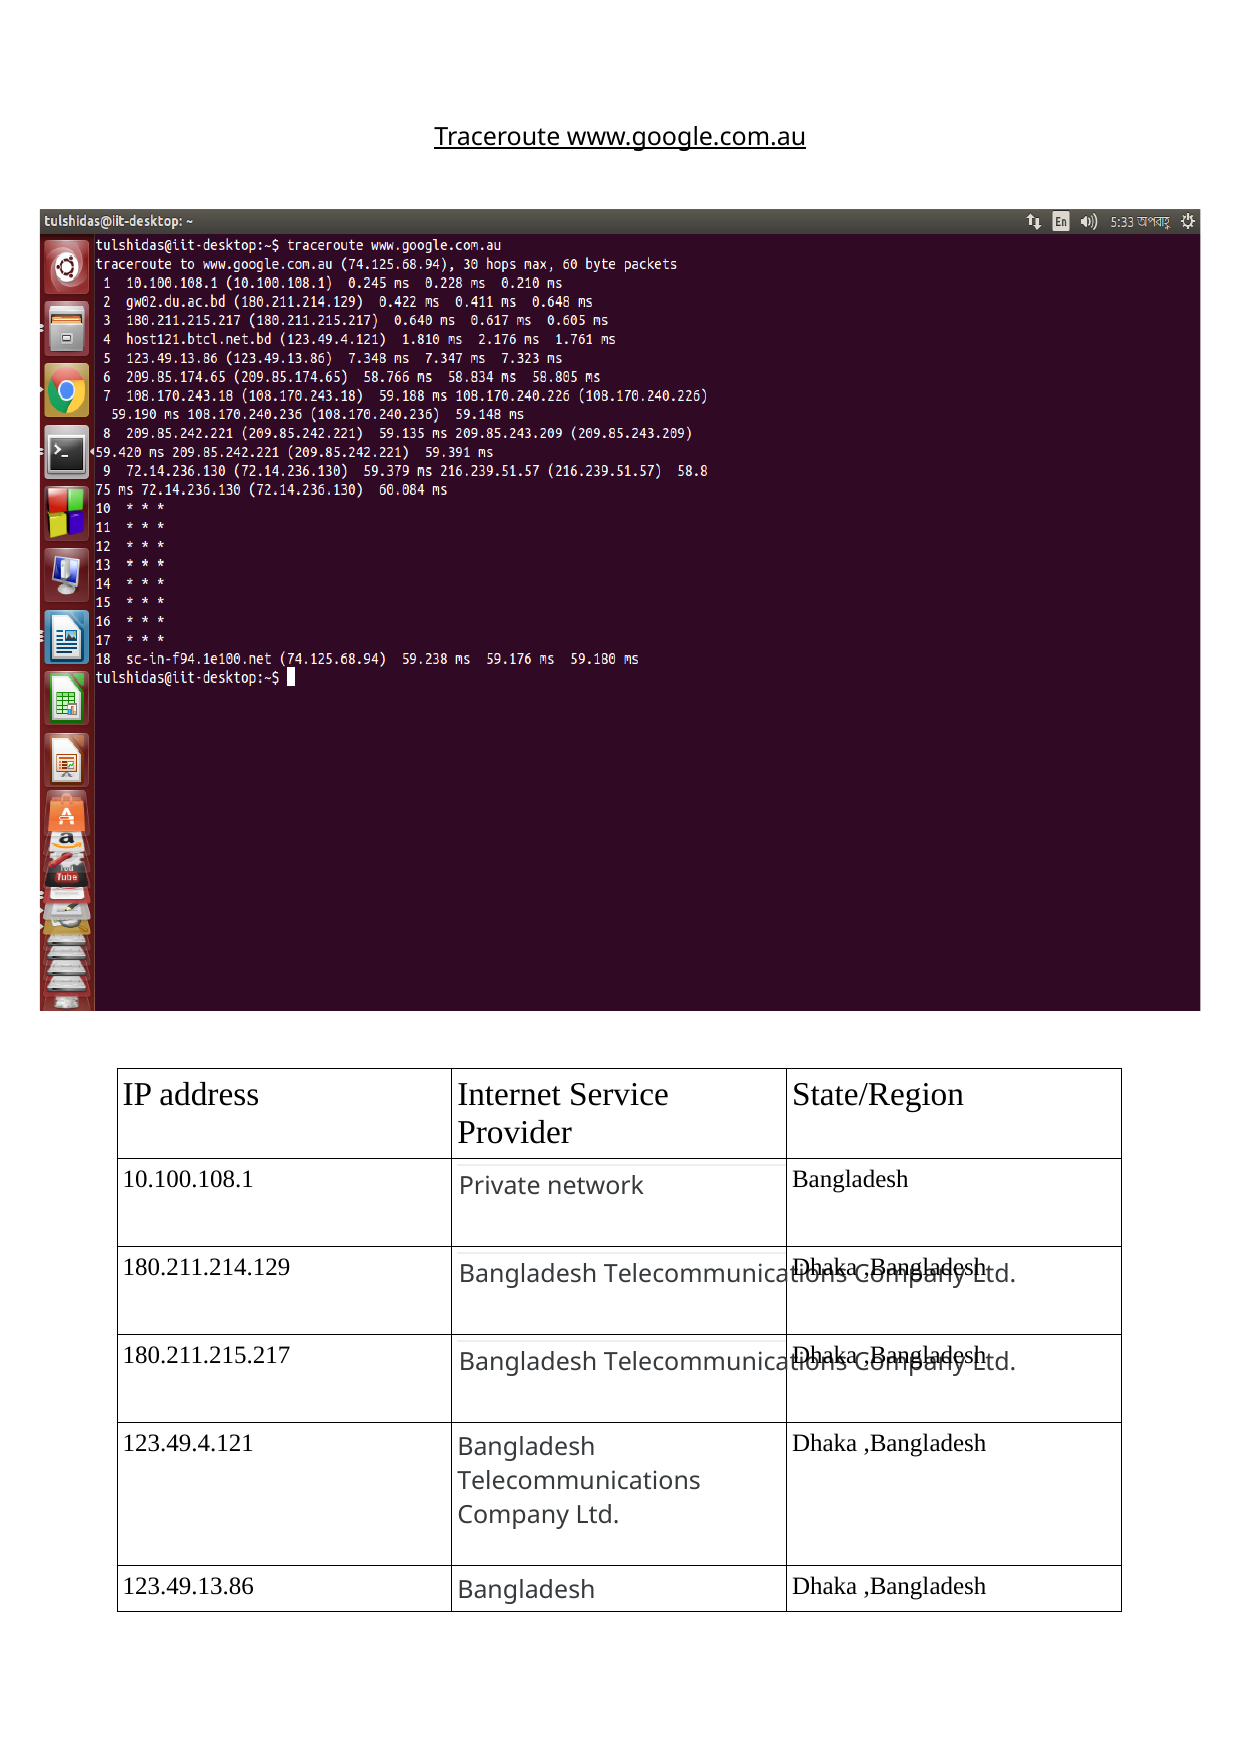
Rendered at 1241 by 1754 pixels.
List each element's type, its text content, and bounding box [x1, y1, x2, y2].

table_cell Dhaka ,Bangladesh [787, 1247, 1121, 1334]
table_cell Bangladesh [787, 1159, 1121, 1246]
table_cell Dhaka ,Bangladesh [787, 1566, 1121, 1611]
table_cell 180.211.215.217 [118, 1335, 451, 1422]
text Traceroute www.google.com.au [118, 118, 1122, 152]
table_cell [457, 1203, 786, 1240]
table_header Bangladesh Telecommunications Company Ltd. [457, 1254, 786, 1291]
table_cell Dhaka ,Bangladesh [787, 1335, 1121, 1422]
table_header Private network [457, 1166, 786, 1203]
table_cell [452, 1159, 786, 1246]
table_cell [452, 1335, 786, 1422]
table_cell Bangladesh [452, 1566, 786, 1611]
table_header Bangladesh Telecommunications Company Ltd. [457, 1342, 786, 1379]
table_cell 10.100.108.1 [118, 1159, 451, 1246]
table_cell [452, 1247, 786, 1334]
table_cell 123.49.13.86 [118, 1566, 451, 1611]
table_cell [457, 1291, 786, 1328]
table_cell 180.211.214.129 [118, 1247, 451, 1334]
table_cell 123.49.4.121 [118, 1423, 451, 1565]
table_header Internet Service Provider [452, 1069, 786, 1158]
table_cell Bangladesh Telecommunications Company Ltd. [452, 1423, 786, 1565]
table_cell [457, 1379, 786, 1416]
table_cell Dhaka ,Bangladesh [787, 1423, 1121, 1565]
table_header State/Region [787, 1069, 1121, 1158]
table_header IP address [118, 1069, 451, 1158]
